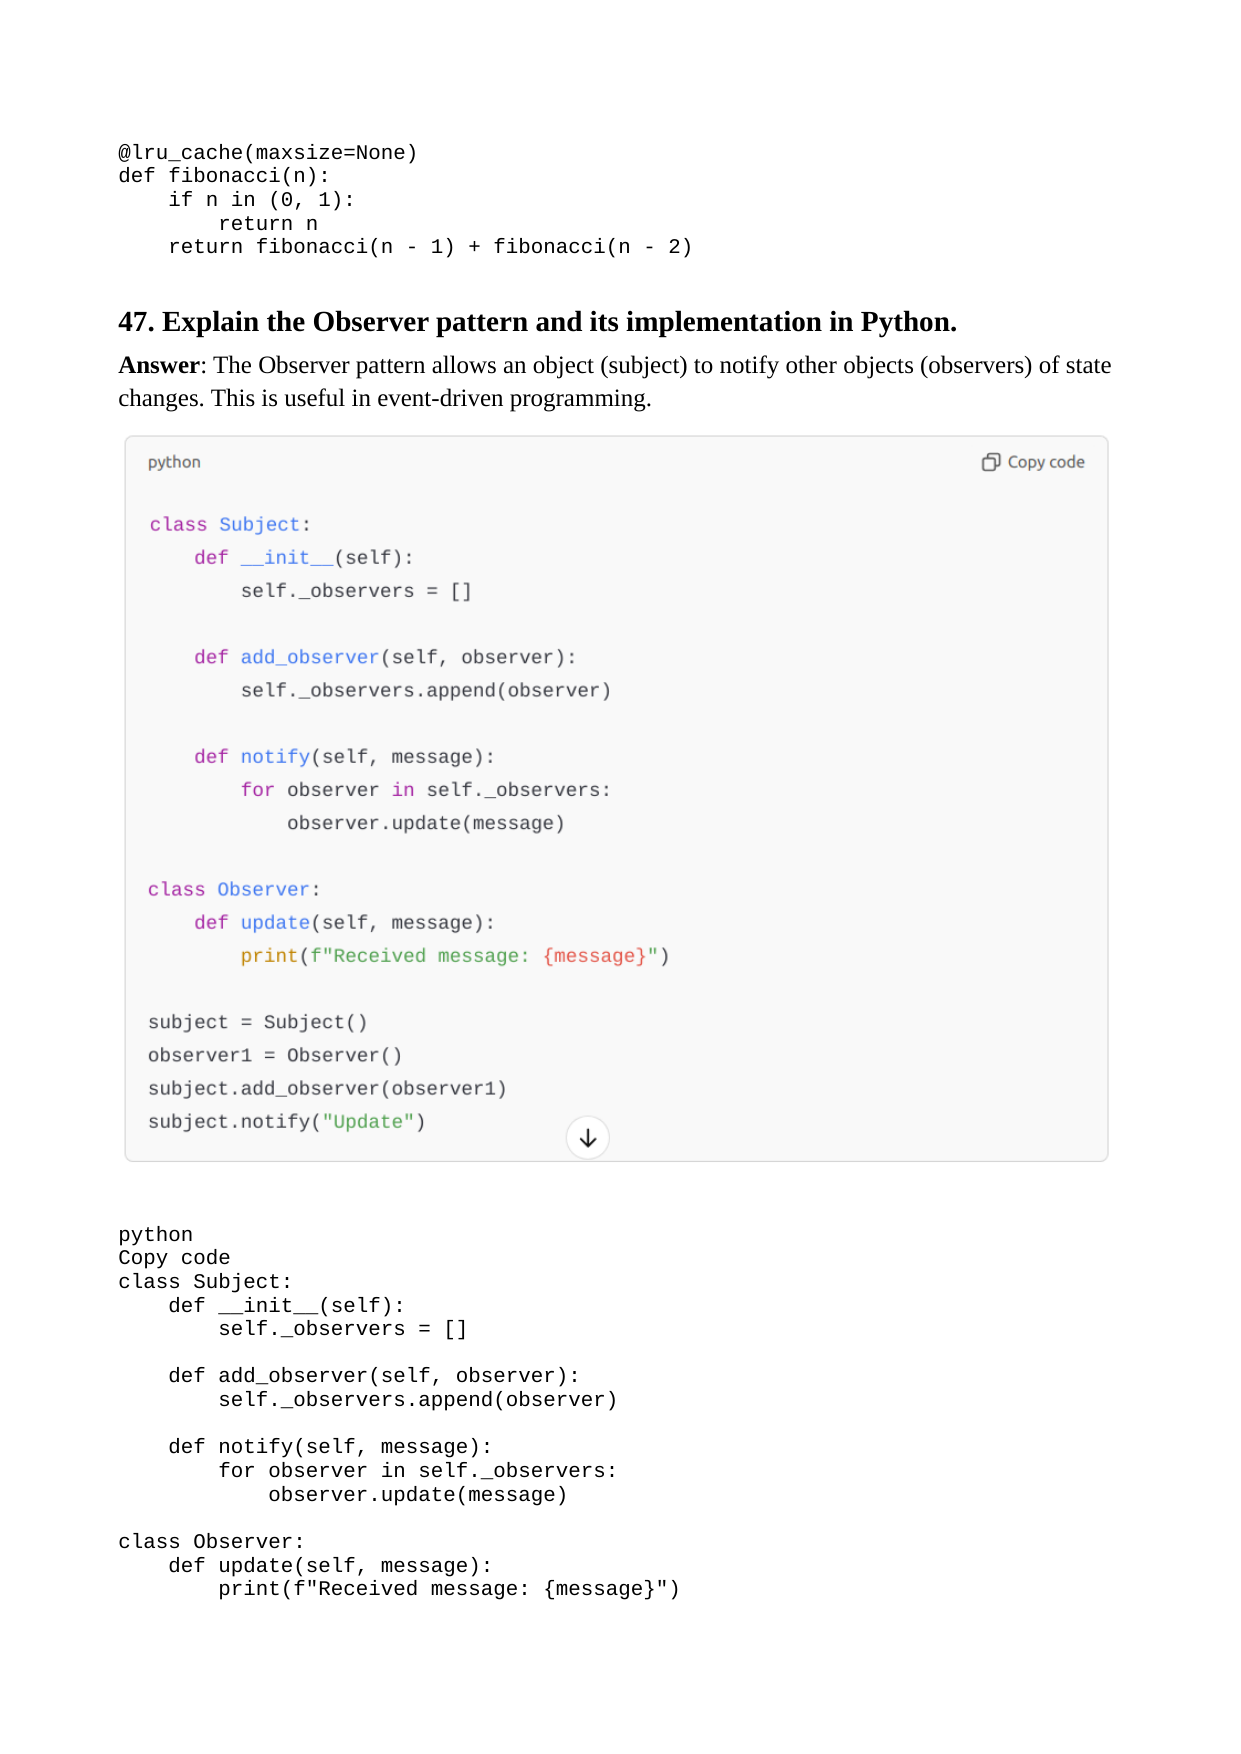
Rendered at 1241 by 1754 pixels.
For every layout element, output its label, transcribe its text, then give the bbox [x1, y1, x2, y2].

text def add_observer(self, observer): [118, 1366, 1122, 1389]
picture [118, 430, 1123, 1172]
subtitle 47. Explain the Observer pattern and its implementation in Python. [118, 304, 1122, 338]
text if n in (0, 1): [118, 189, 1122, 213]
text self._observers.append(observer) [118, 1389, 1122, 1413]
text Copy code [118, 1247, 1122, 1271]
text print(f"Received message: {message}") [118, 1578, 1122, 1602]
text @lru_cache(maxsize=None) [118, 142, 1122, 165]
text class Subject: [118, 1271, 1122, 1294]
text def update(self, message): [118, 1555, 1122, 1578]
text def notify(self, message): [118, 1436, 1122, 1460]
text python [118, 1224, 1122, 1247]
text def __init__(self): [118, 1294, 1122, 1318]
text observer.update(message) [118, 1484, 1122, 1507]
text class Observer: [118, 1531, 1122, 1555]
text Answer: The Observer pattern allows an object (subject) to notify other objects (observers) of state changes. This is useful in event-driven programming. [118, 350, 1122, 412]
text for observer in self._observers: [118, 1460, 1122, 1484]
text self._observers = [] [118, 1318, 1122, 1342]
text return fibonacci(n - 1) + fibonacci(n - 2) [118, 236, 1122, 260]
text def fibonacci(n): [118, 165, 1122, 189]
text return n [118, 213, 1122, 236]
